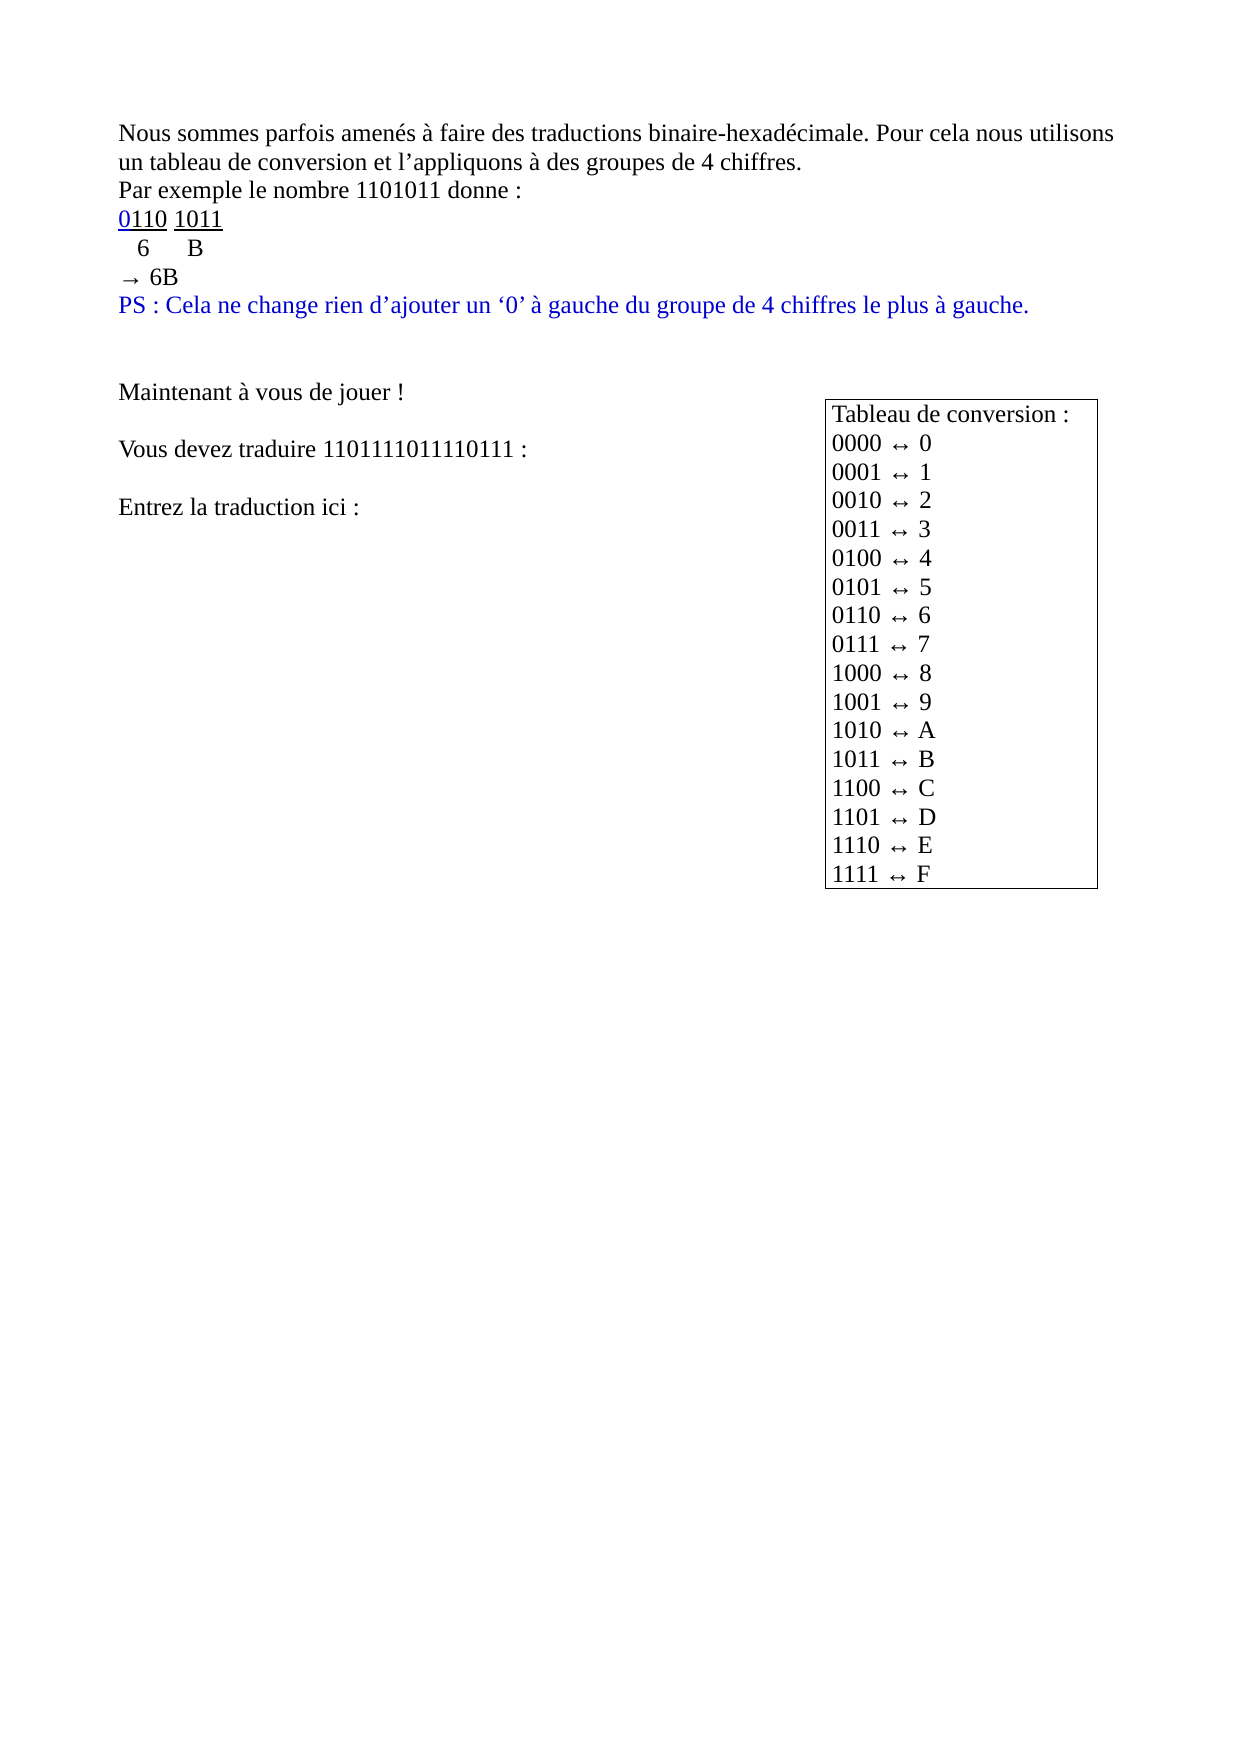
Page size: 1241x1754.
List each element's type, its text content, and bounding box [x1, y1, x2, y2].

text Entrez la traduction ici : [826, 492, 1097, 521]
text → 6B [118, 262, 1122, 291]
text PS : Cela ne change rien d’ajouter un ‘0’ à gauche du groupe de 4 chiffres le plus à gauche. [118, 291, 1122, 319]
text Maintenant à vous de jouer ! [118, 377, 1122, 406]
text Entrez la traduction ici : [118, 492, 825, 521]
text Vous devez traduire 1101111011110111 : [118, 434, 825, 463]
text 0110 1011 [118, 204, 1122, 233]
text Nous sommes parfois amenés à faire des traductions binaire-hexadécimale. Pour cela nous utilisons un tableau de conversion et l’appliquons à des groupes de 4 chiffres. [118, 118, 1122, 176]
text 6 B [118, 233, 1122, 262]
text Par exemple le nombre 1101011 donne : [118, 176, 1122, 204]
text Entrez la traduction ici : [1098, 492, 1122, 521]
text Vous devez traduire 1101111011110111 : [826, 434, 1097, 463]
